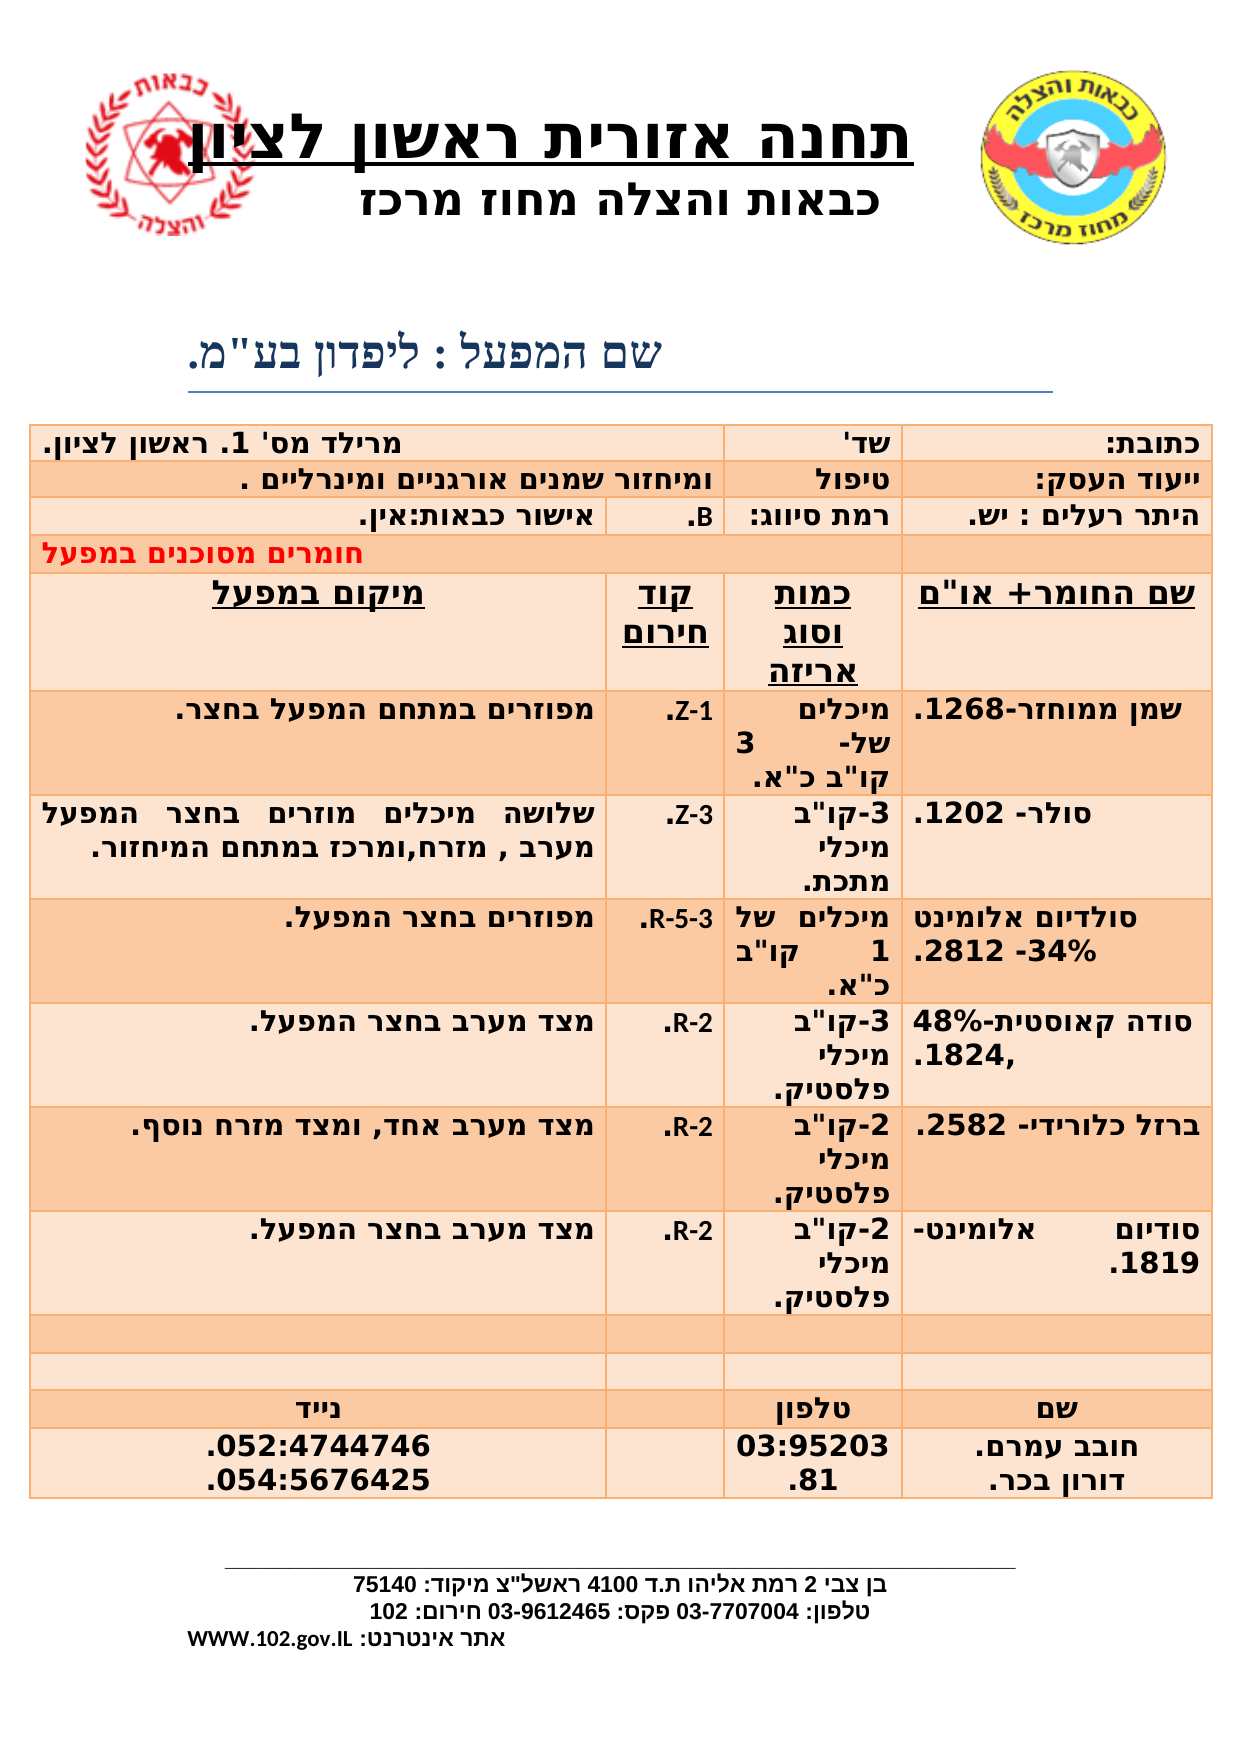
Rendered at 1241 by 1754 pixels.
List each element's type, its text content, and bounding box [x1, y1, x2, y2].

table_cell [607, 1429, 723, 1497]
table_cell שלושה מיכלים מוזרים בחצר המפעל מערב , מזרח,ומרכז במתחם המיחזור. [31, 796, 605, 898]
table_cell שם [903, 1391, 1211, 1427]
table_cell B. [607, 498, 723, 534]
table_cell סולר- 1202. [903, 796, 1211, 898]
table_cell 2-קו"ב מיכלי פלסטיק. [725, 1212, 901, 1314]
table_header כתובת: [903, 426, 1211, 460]
table_cell [607, 1316, 723, 1352]
table_cell ברזל כלורידי- 2582. [903, 1108, 1211, 1210]
table_cell שם החומר+ או"ם [903, 574, 1211, 690]
text שם המפעל : ליפדון בע"מ. [187, 326, 1053, 393]
table_header מרילד מס' 1. ראשון לציון. [31, 426, 723, 460]
table_cell טיפול [725, 462, 901, 496]
table_cell Z-1. [607, 692, 723, 794]
table_cell [31, 1316, 605, 1352]
table_cell R-2. [607, 1108, 723, 1210]
table_cell [607, 1354, 723, 1389]
table_cell 3-קו"ב מיכלי מתכת. [725, 796, 901, 898]
table_cell טלפון [725, 1391, 901, 1427]
table_cell נייד [31, 1391, 605, 1427]
table_cell מיכלים של 1 קו"ב כ"א. [725, 900, 901, 1002]
table_cell היתר רעלים : יש. [903, 498, 1211, 534]
table_cell [725, 1354, 901, 1389]
table_cell מיקום במפעל [31, 574, 605, 690]
table_cell [31, 1354, 605, 1389]
table_cell 2-קו"ב מיכלי פלסטיק. [725, 1108, 901, 1210]
table_cell R-2. [607, 1004, 723, 1106]
table_cell מפוזרים במתחם המפעל בחצר. [31, 692, 605, 794]
table_cell סולדיום אלומינט 34%- 2812. [903, 900, 1211, 1002]
table_cell 03:9520381. [725, 1429, 901, 1497]
table_header שד' [725, 426, 901, 460]
table_cell [903, 1354, 1211, 1389]
table_cell סודיום אלומינט-1819. [903, 1212, 1211, 1314]
table_cell מפוזרים בחצר המפעל. [31, 900, 605, 1002]
table_cell [607, 1391, 723, 1427]
table_cell קוד חירום [607, 574, 723, 690]
table_cell Z-3. [607, 796, 723, 898]
table_cell חובב עמרם. דורון בכר. [903, 1429, 1211, 1497]
table_cell רמת סיווג: [725, 498, 901, 534]
table_cell חומרים מסוכנים במפעל [31, 536, 901, 572]
table_cell R-5-3. [607, 900, 723, 1002]
table_cell ומיחזור שמנים אורגניים ומינרליים . [31, 462, 723, 496]
table_cell [725, 1316, 901, 1352]
table_cell סודה קאוסטית-48% ,1824. [903, 1004, 1211, 1106]
table_cell מצד מערב בחצר המפעל. [31, 1004, 605, 1106]
table_cell שמן ממוחזר-1268. [903, 692, 1211, 794]
table_cell מיכלים של- 3 קו"ב כ"א. [725, 692, 901, 794]
table_cell מצד מערב בחצר המפעל. [31, 1212, 605, 1314]
table_cell R-2. [607, 1212, 723, 1314]
table_cell ייעוד העסק: [903, 462, 1211, 496]
table_cell אישור כבאות:אין. [31, 498, 605, 534]
table_cell מצד מערב אחד, ומצד מזרח נוסף. [31, 1108, 605, 1210]
table_cell [903, 536, 1211, 572]
table_cell [903, 1316, 1211, 1352]
table_cell 3-קו"ב מיכלי פלסטיק. [725, 1004, 901, 1106]
table_cell 052:4744746. 054:5676425. [31, 1429, 605, 1497]
table_cell כמות וסוג אריזה [725, 574, 901, 690]
